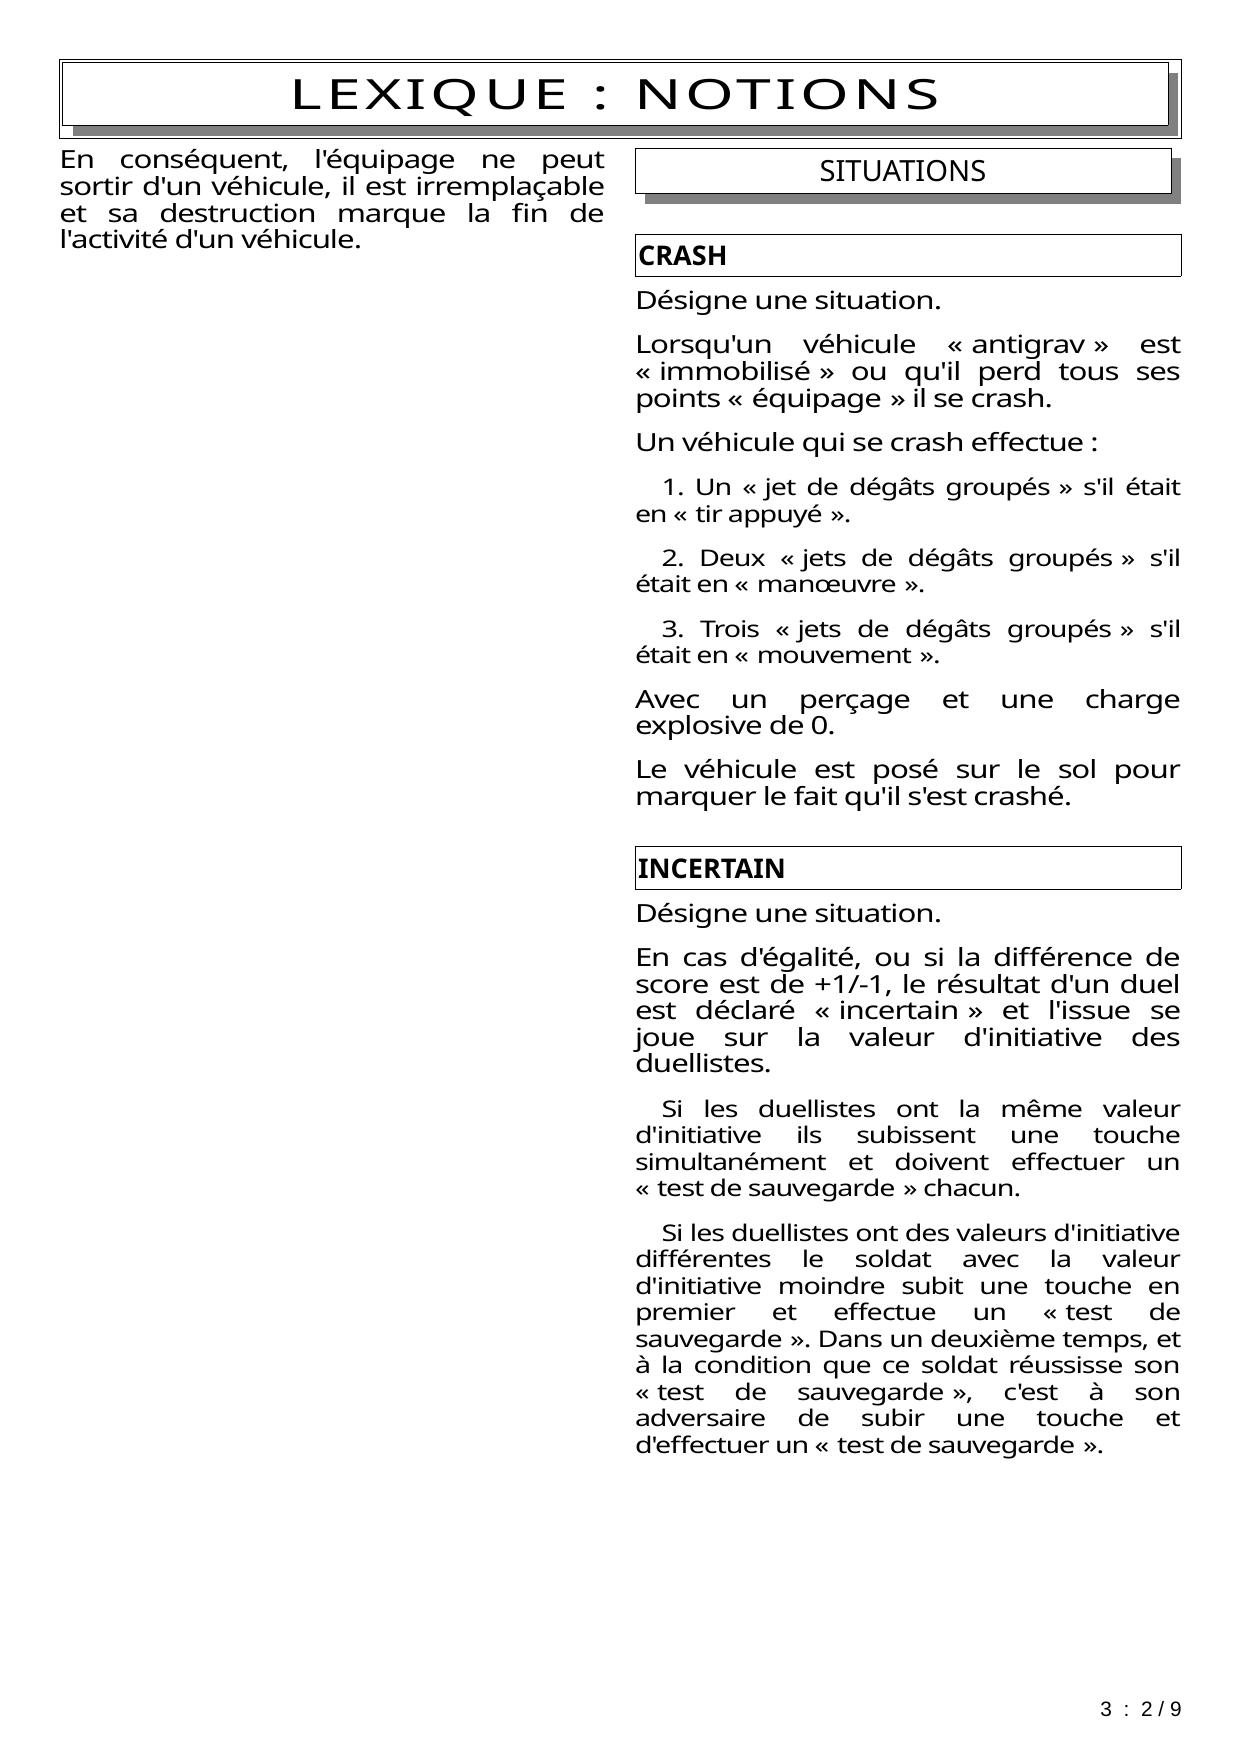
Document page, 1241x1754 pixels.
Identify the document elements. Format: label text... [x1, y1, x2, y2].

title crash [636, 235, 1181, 276]
text Lorsqu'un véhicule « antigrav » est « immobilisé » ou qu'il perd tous ses points « équipage » il se crash. [635, 333, 1181, 412]
text 3. Trois « jets de dégâts groupés » s'il était en « mouvement ». [635, 616, 1181, 669]
title Situations [636, 149, 1171, 193]
title Incertain [636, 847, 1181, 889]
text 1. Un « jet de dégâts groupés » s'il était en « tir appuyé ». [635, 474, 1181, 527]
text Avec un perçage et une charge explosive de 0. [635, 687, 1181, 740]
text Le véhicule est posé sur le sol pour marquer le fait qu'il s'est crashé. [635, 758, 1181, 811]
text Si les duellistes ont des valeurs d'initiative différentes le soldat avec la valeur d'initiative moindre subit une touche en premier et effectue un « test de sauvegarde ». Dans un deuxième temps, et à la condition que ce soldat réussisse son « test de sauvegarde », c'est à son adversaire de subir une touche et d'effectuer un « test de sauvegarde ». [635, 1220, 1181, 1459]
text 2. Deux « jets de dégâts groupés » s'il était en « manœuvre ». [635, 545, 1181, 598]
text En conséquent, l'équipage ne peut sortir d'un véhicule, il est irremplaçable et sa destruction marque la fin de l'activité d'un véhicule. [59, 148, 605, 254]
text Désigne une situation. [635, 901, 1181, 927]
text Un véhicule qui se crash effectue : [635, 430, 1181, 457]
text Désigne une situation. [635, 288, 1181, 315]
text En cas d'égalité, ou si la différence de score est de +1/-1, le résultat d'un duel est déclaré « incertain » et l'issue se joue sur la valeur d'initiative des duellistes. [635, 945, 1181, 1078]
text Si les duellistes ont la même valeur d'initiative ils subissent une touche simultanément et doivent effectuer un « test de sauvegarde » chacun. [635, 1096, 1181, 1202]
